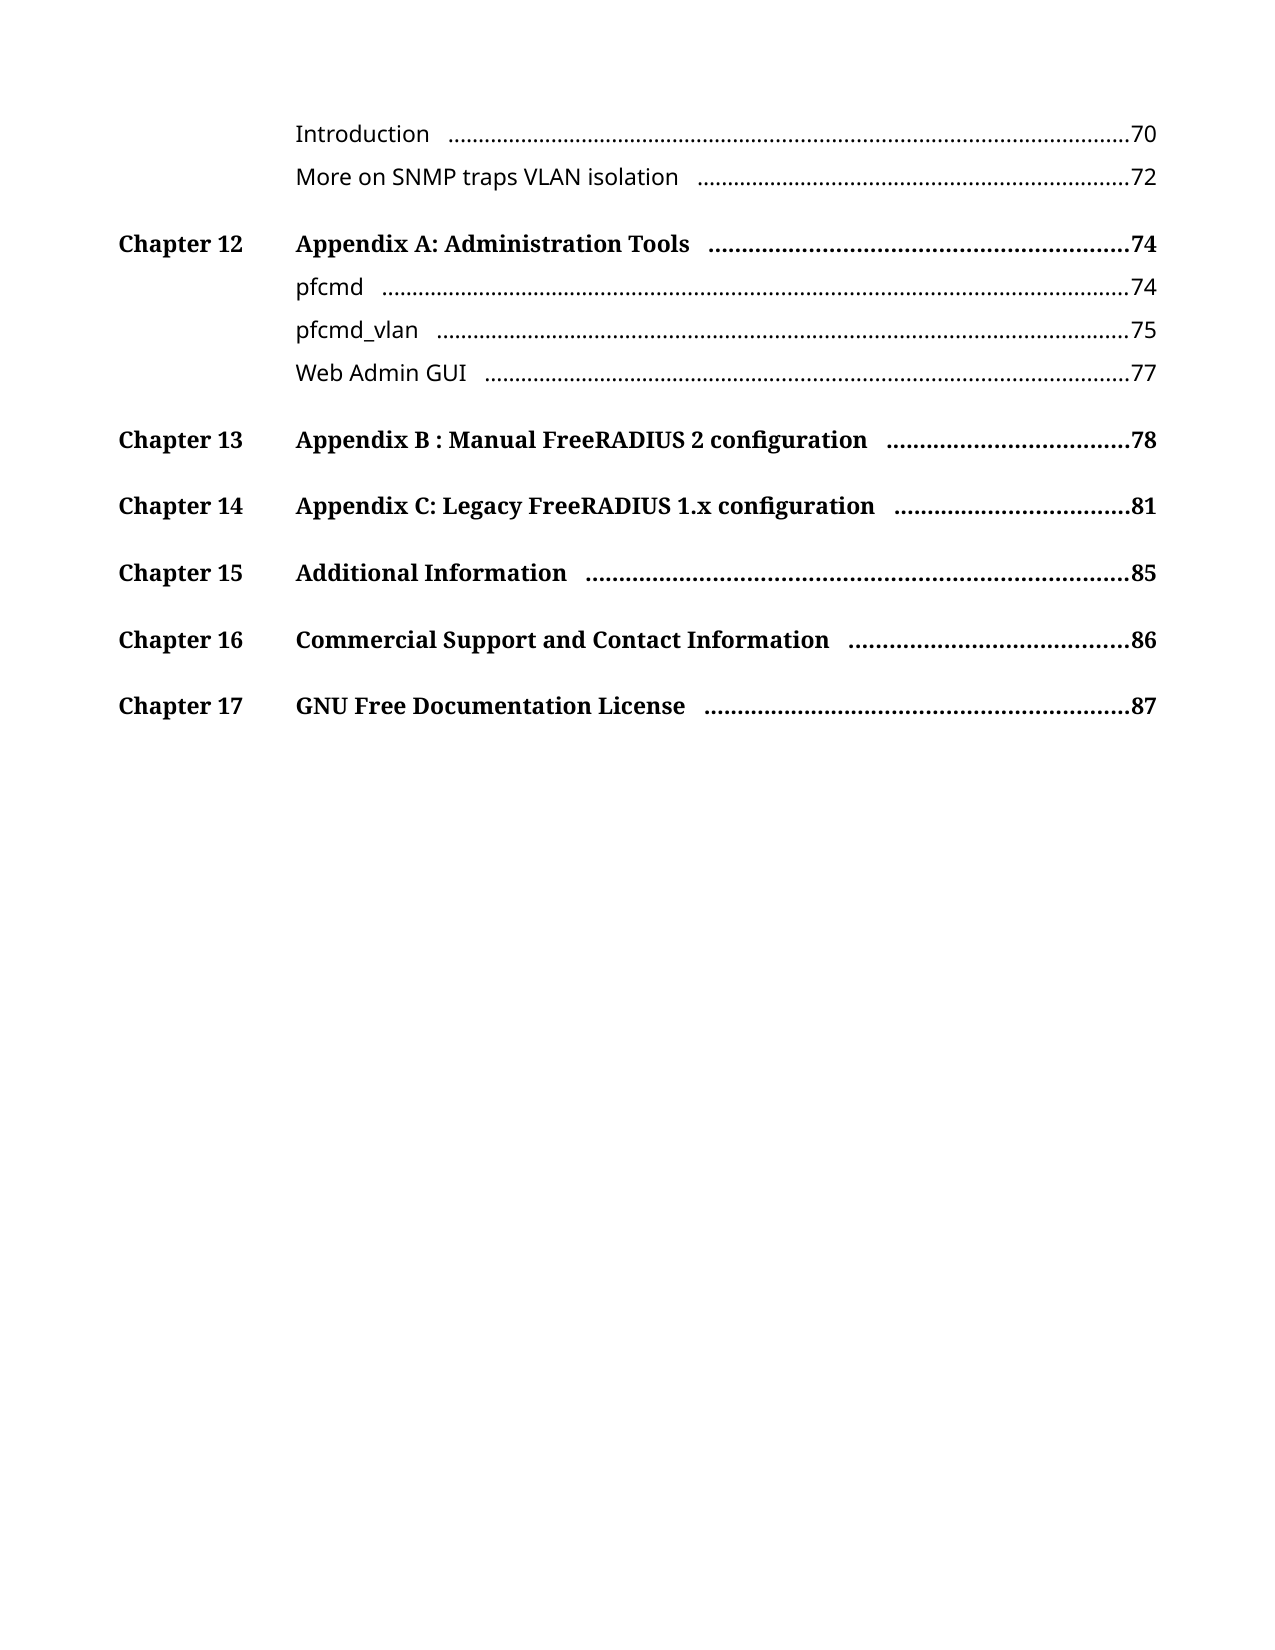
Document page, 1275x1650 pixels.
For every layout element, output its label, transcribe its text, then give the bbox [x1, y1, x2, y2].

text More on SNMP traps VLAN isolation 72 [295, 161, 1157, 192]
text Chapter 14 Appendix C: Legacy FreeRADIUS 1.x configuration 81 [118, 490, 1157, 521]
text Chapter 15 Additional Information 85 [118, 557, 1157, 588]
text Chapter 13 Appendix B : Manual FreeRADIUS 2 configuration 78 [118, 423, 1157, 455]
text Chapter 16 Commercial Support and Contact Information 86 [118, 623, 1157, 655]
text pfcmd 74 [295, 271, 1157, 302]
text Introduction 70 [295, 118, 1157, 149]
text Chapter 12 Appendix A: Administration Tools 74 [118, 228, 1157, 259]
text Chapter 17 GNU Free Documentation License 87 [118, 690, 1157, 721]
text Web Admin GUI 77 [295, 357, 1157, 388]
text pfcmd_vlan 75 [295, 314, 1157, 345]
